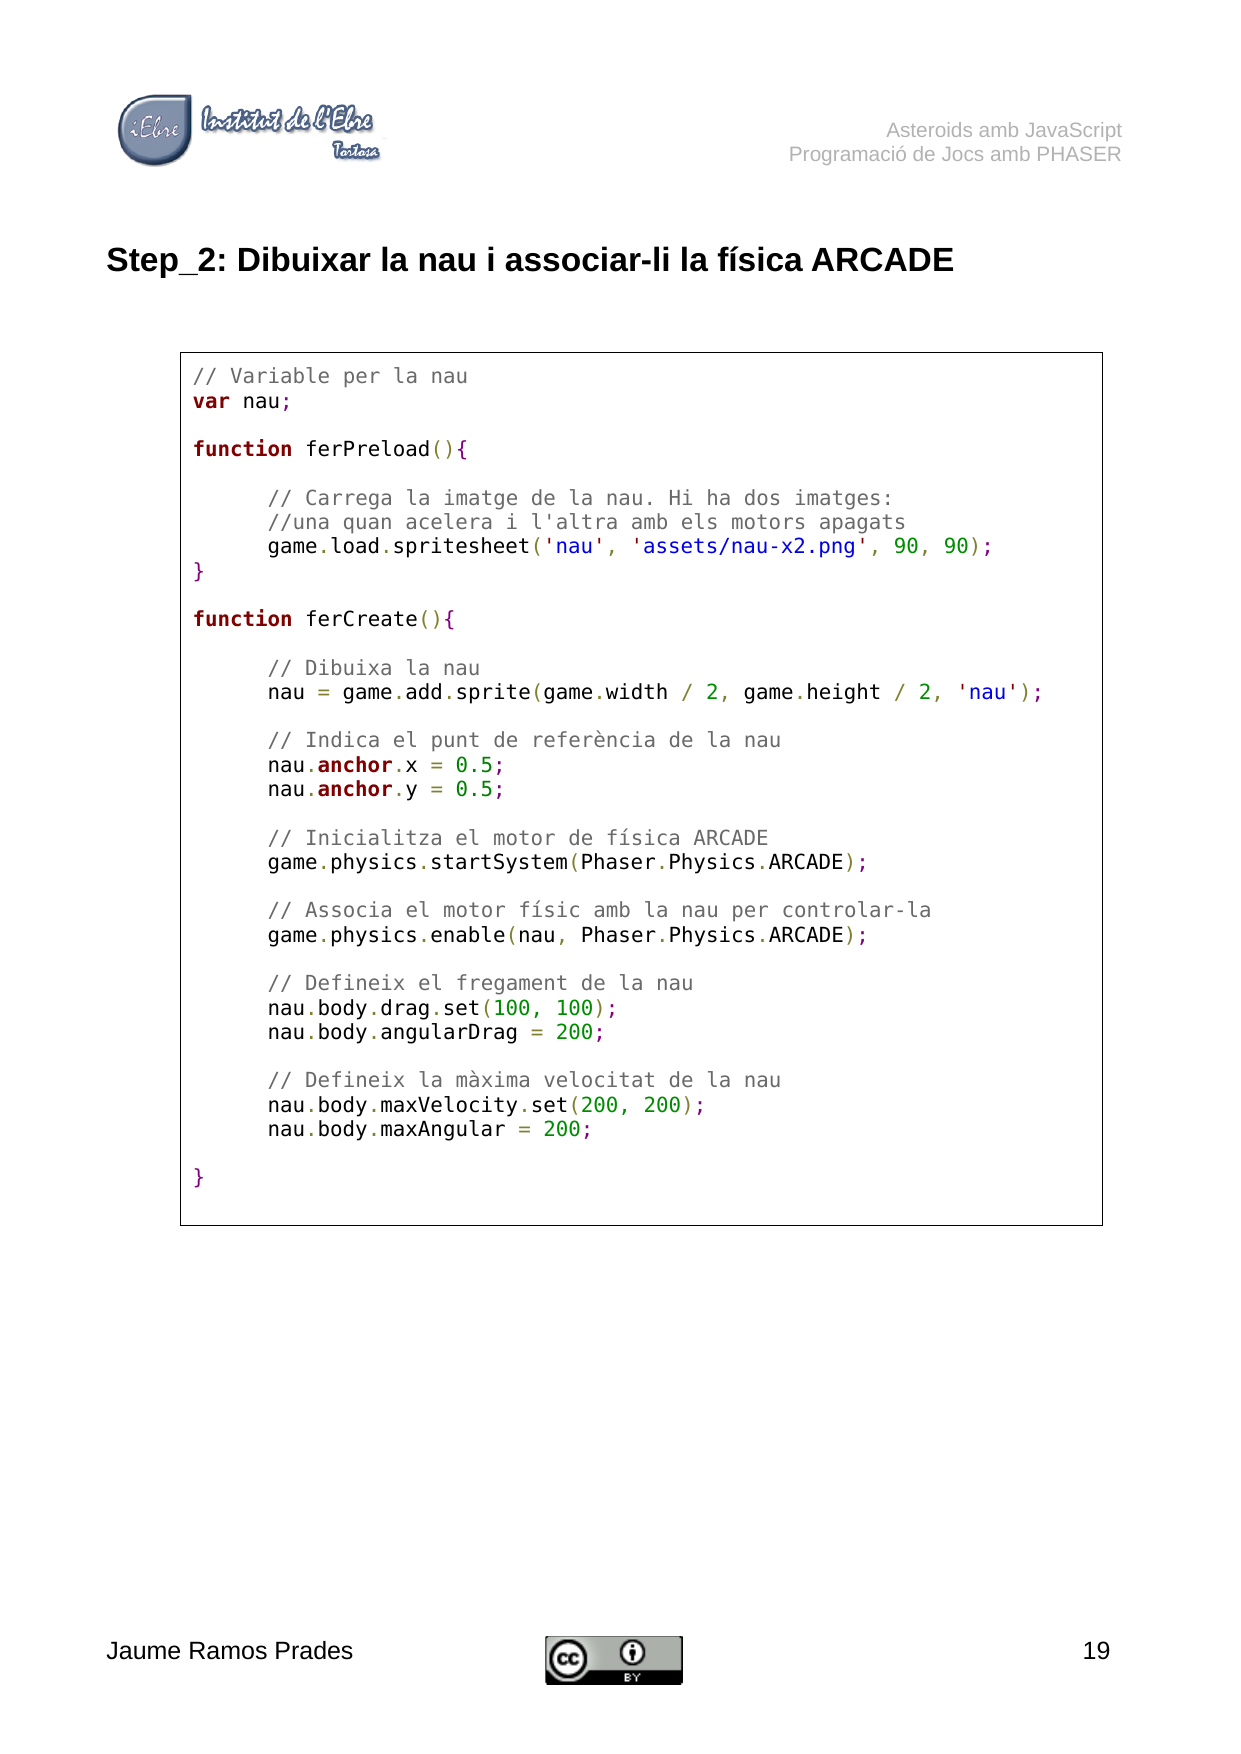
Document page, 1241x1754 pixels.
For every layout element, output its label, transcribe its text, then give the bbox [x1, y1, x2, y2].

subtitle Step_2: Dibuixar la nau i associar-li la física ARCADE [106, 240, 1122, 279]
picture [545, 1636, 683, 1685]
picture [106, 79, 397, 181]
